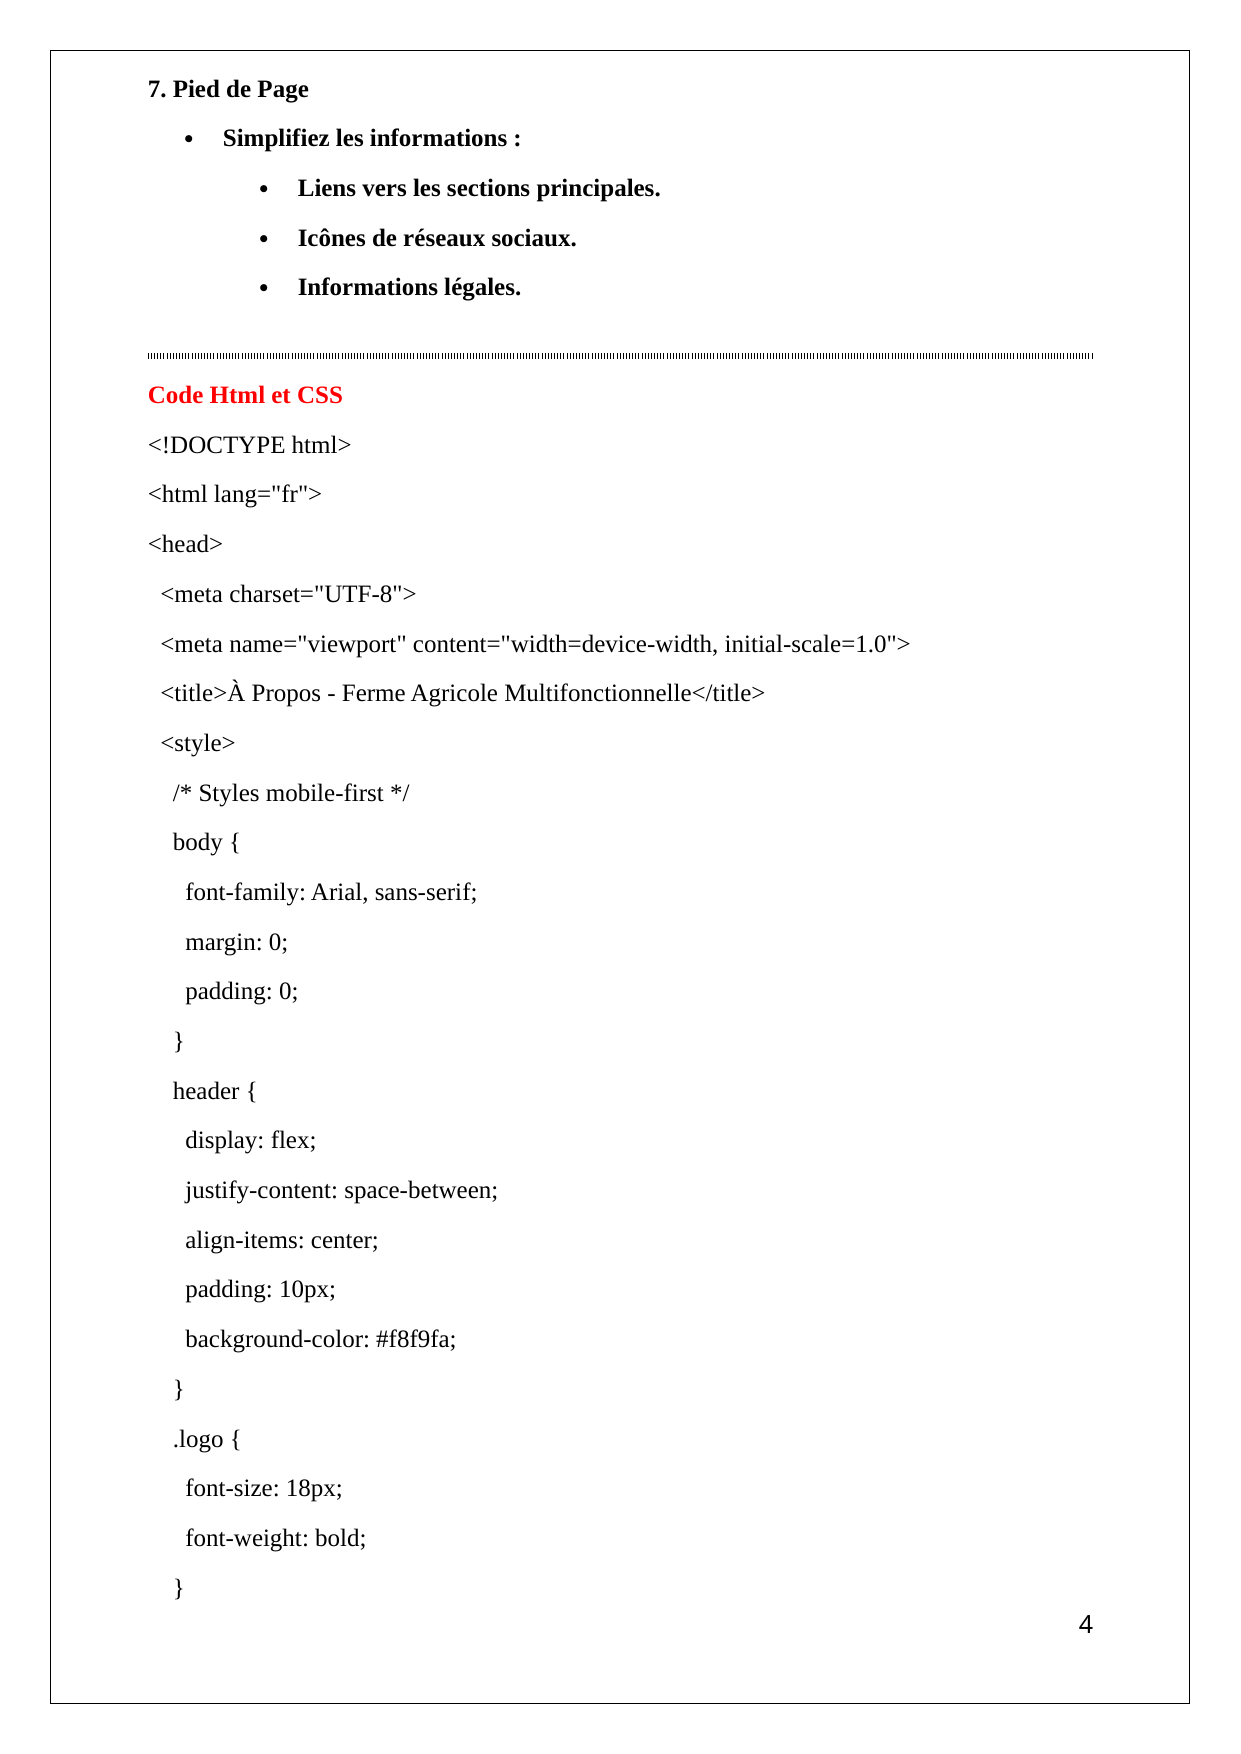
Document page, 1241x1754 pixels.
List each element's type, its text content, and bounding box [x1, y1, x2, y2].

text margin: 0; [148, 927, 1093, 956]
text <meta name="viewport" content="width=device-width, initial-scale=1.0"> [148, 629, 1093, 657]
text } [148, 1573, 1093, 1601]
text <meta charset="UTF-8"> [148, 579, 1093, 608]
text /* Styles mobile-first */ [148, 778, 1093, 806]
text body { [148, 827, 1093, 856]
text <title>À Propos - Ferme Agricole Multifonctionnelle</title> [148, 678, 1093, 707]
text 7. Pied de Page [148, 74, 1093, 102]
text font-family: Arial, sans-serif; [148, 877, 1093, 906]
list Simplifiez les informations : [185, 123, 1093, 152]
text .logo { [148, 1424, 1093, 1452]
text <html lang="fr"> [148, 479, 1093, 508]
text <!DOCTYPE html> [148, 430, 1093, 459]
text justify-content: space-between; [148, 1175, 1093, 1204]
text } [148, 1026, 1093, 1055]
text font-size: 18px; [148, 1473, 1093, 1502]
list Liens vers les sections principales. [260, 173, 1093, 202]
text Code Html et CSS [148, 380, 1093, 409]
text background-color: #f8f9fa; [148, 1324, 1093, 1353]
text header { [148, 1076, 1093, 1104]
text padding: 0; [148, 976, 1093, 1005]
text font-weight: bold; [148, 1523, 1093, 1552]
text } [148, 1374, 1093, 1403]
text padding: 10px; [148, 1274, 1093, 1303]
text <head> [148, 529, 1093, 558]
text align-items: center; [148, 1225, 1093, 1254]
text <style> [148, 728, 1093, 757]
list Informations légales. [260, 272, 1093, 301]
text display: flex; [148, 1126, 1093, 1154]
list Icônes de réseaux sociaux. [260, 223, 1093, 252]
